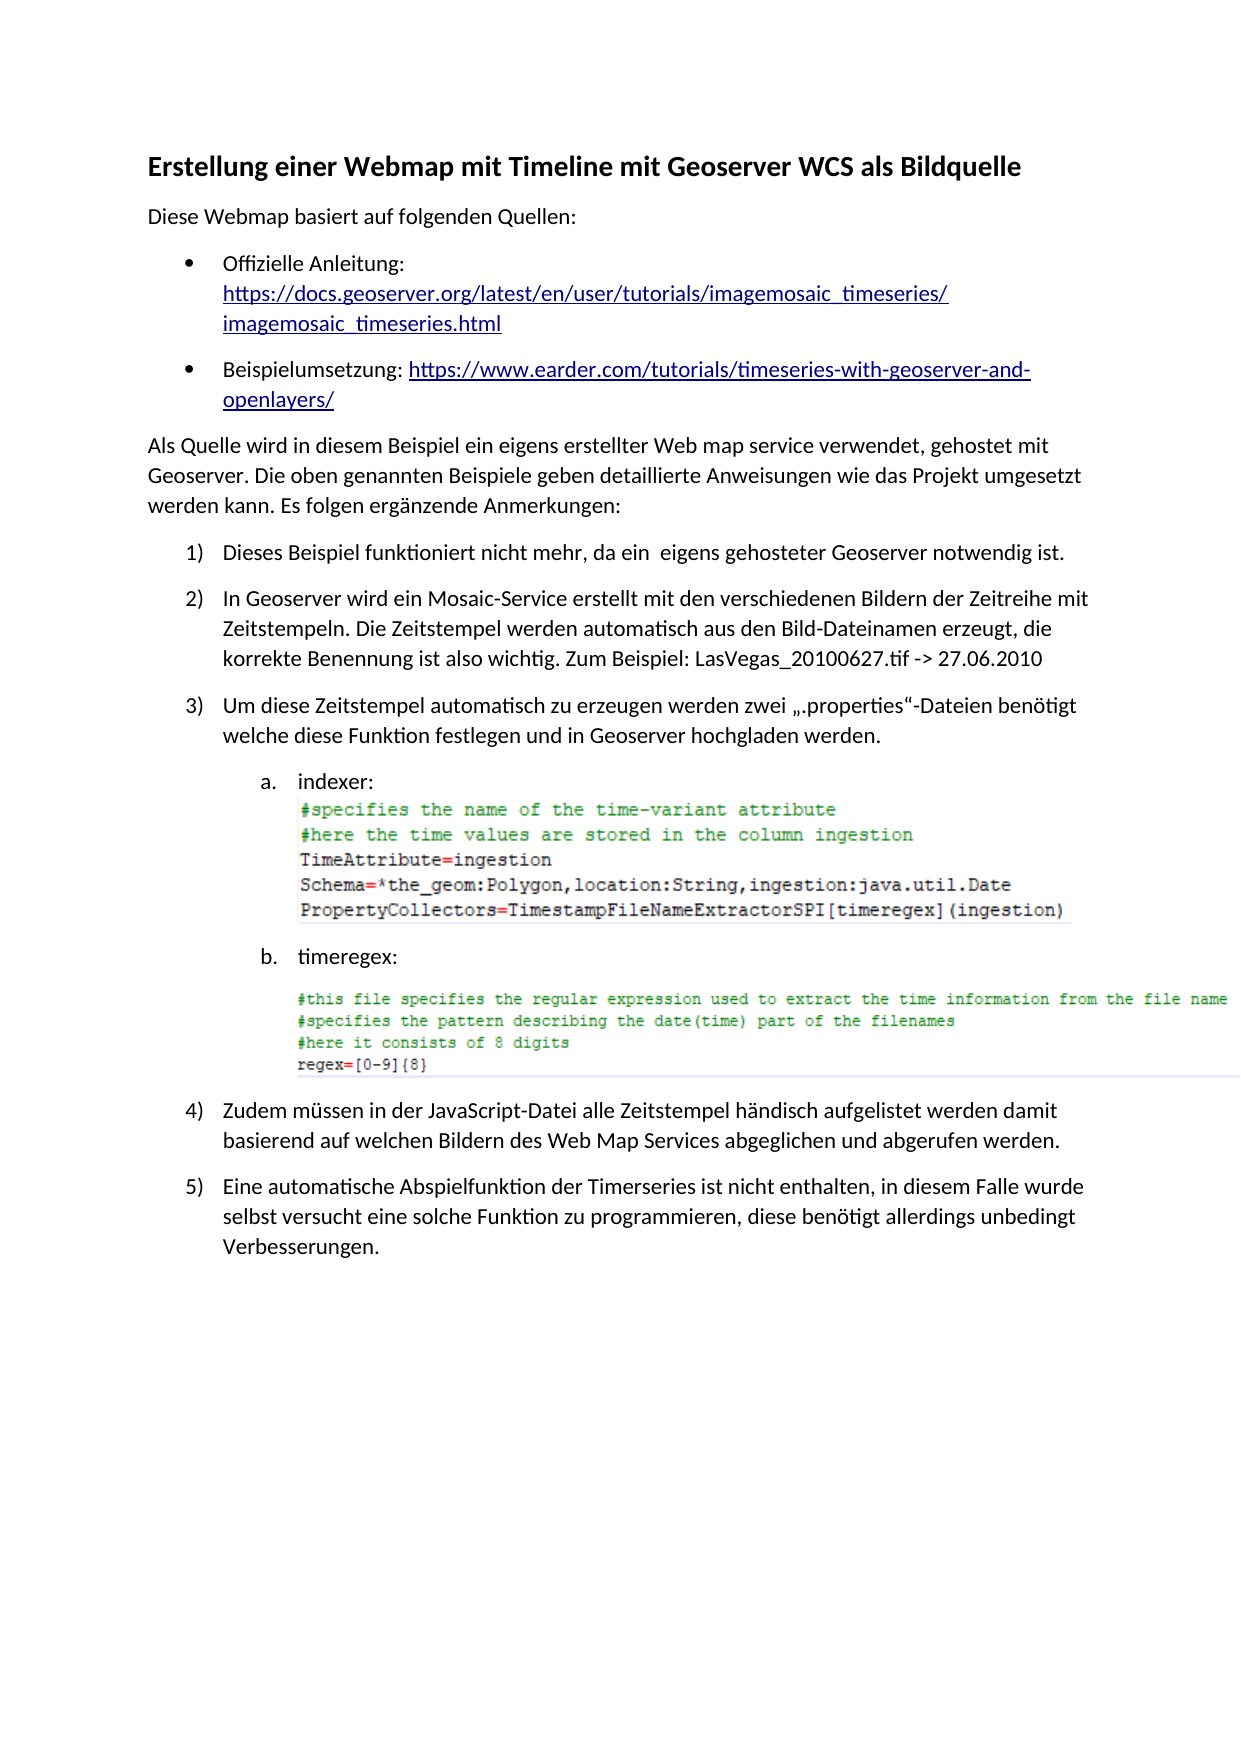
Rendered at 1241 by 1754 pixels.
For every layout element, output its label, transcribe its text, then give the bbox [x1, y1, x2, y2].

list Zudem müssen in der JavaScript-Datei alle Zeitstempel händisch aufgelistet werden damit basierend auf welchen Bildern des Web Map Services abgeglichen und abgerufen werden. [185, 1096, 1093, 1154]
text Erstellung einer Webmap mit Timeline mit Geoserver WCS als Bildquelle [148, 148, 1093, 183]
list In Geoserver wird ein Mosaic-Service erstellt mit den verschiedenen Bildern der Zeitreihe mit Zeitstempeln. Die Zeitstempel werden automatisch aus den Bild-Dateinamen erzeugt, die korrekte Benennung ist also wichtig. Zum Beispiel: LasVegas_20100627.tif -> 27.06.2010 [185, 584, 1093, 672]
picture [297, 797, 1073, 924]
list Um diese Zeitstempel automatisch zu erzeugen werden zwei „.properties“-Dateien benötigt welche diese Funktion festlegen und in Geoserver hochgladen werden. [185, 691, 1093, 749]
list Eine automatische Abspielfunktion der Timerseries ist nicht enthalten, in diesem Falle wurde selbst versucht eine solche Funktion zu programmieren, diese benötigt allerdings unbedingt Verbesserungen. [185, 1172, 1093, 1260]
list Beispielumsetzung: https://www.earder.com/tutorials/timeseries-with-geoserver-and-openlayers/ [185, 355, 1093, 413]
list Dieses Beispiel funktioniert nicht mehr, da ein eigens gehosteter Geoserver notwendig ist. [185, 538, 1093, 566]
list Offizielle Anleitung: https://docs.geoserver.org/latest/en/user/tutorials/imagemosaic_timeseries/imagemosaic_timeseries.html [185, 249, 1093, 337]
list indexer: [260, 767, 1093, 924]
list timeregex: [260, 942, 1093, 970]
text Diese Webmap basiert auf folgenden Quellen: [148, 202, 1093, 230]
text Als Quelle wird in diesem Beispiel ein eigens erstellter Web map service verwendet, gehostet mit Geoserver. Die oben genannten Beispiele geben detaillierte Anweisungen wie das Projekt umgesetzt werden kann. Es folgen ergänzende Anmerkungen: [148, 432, 1093, 519]
picture [297, 988, 1241, 1078]
